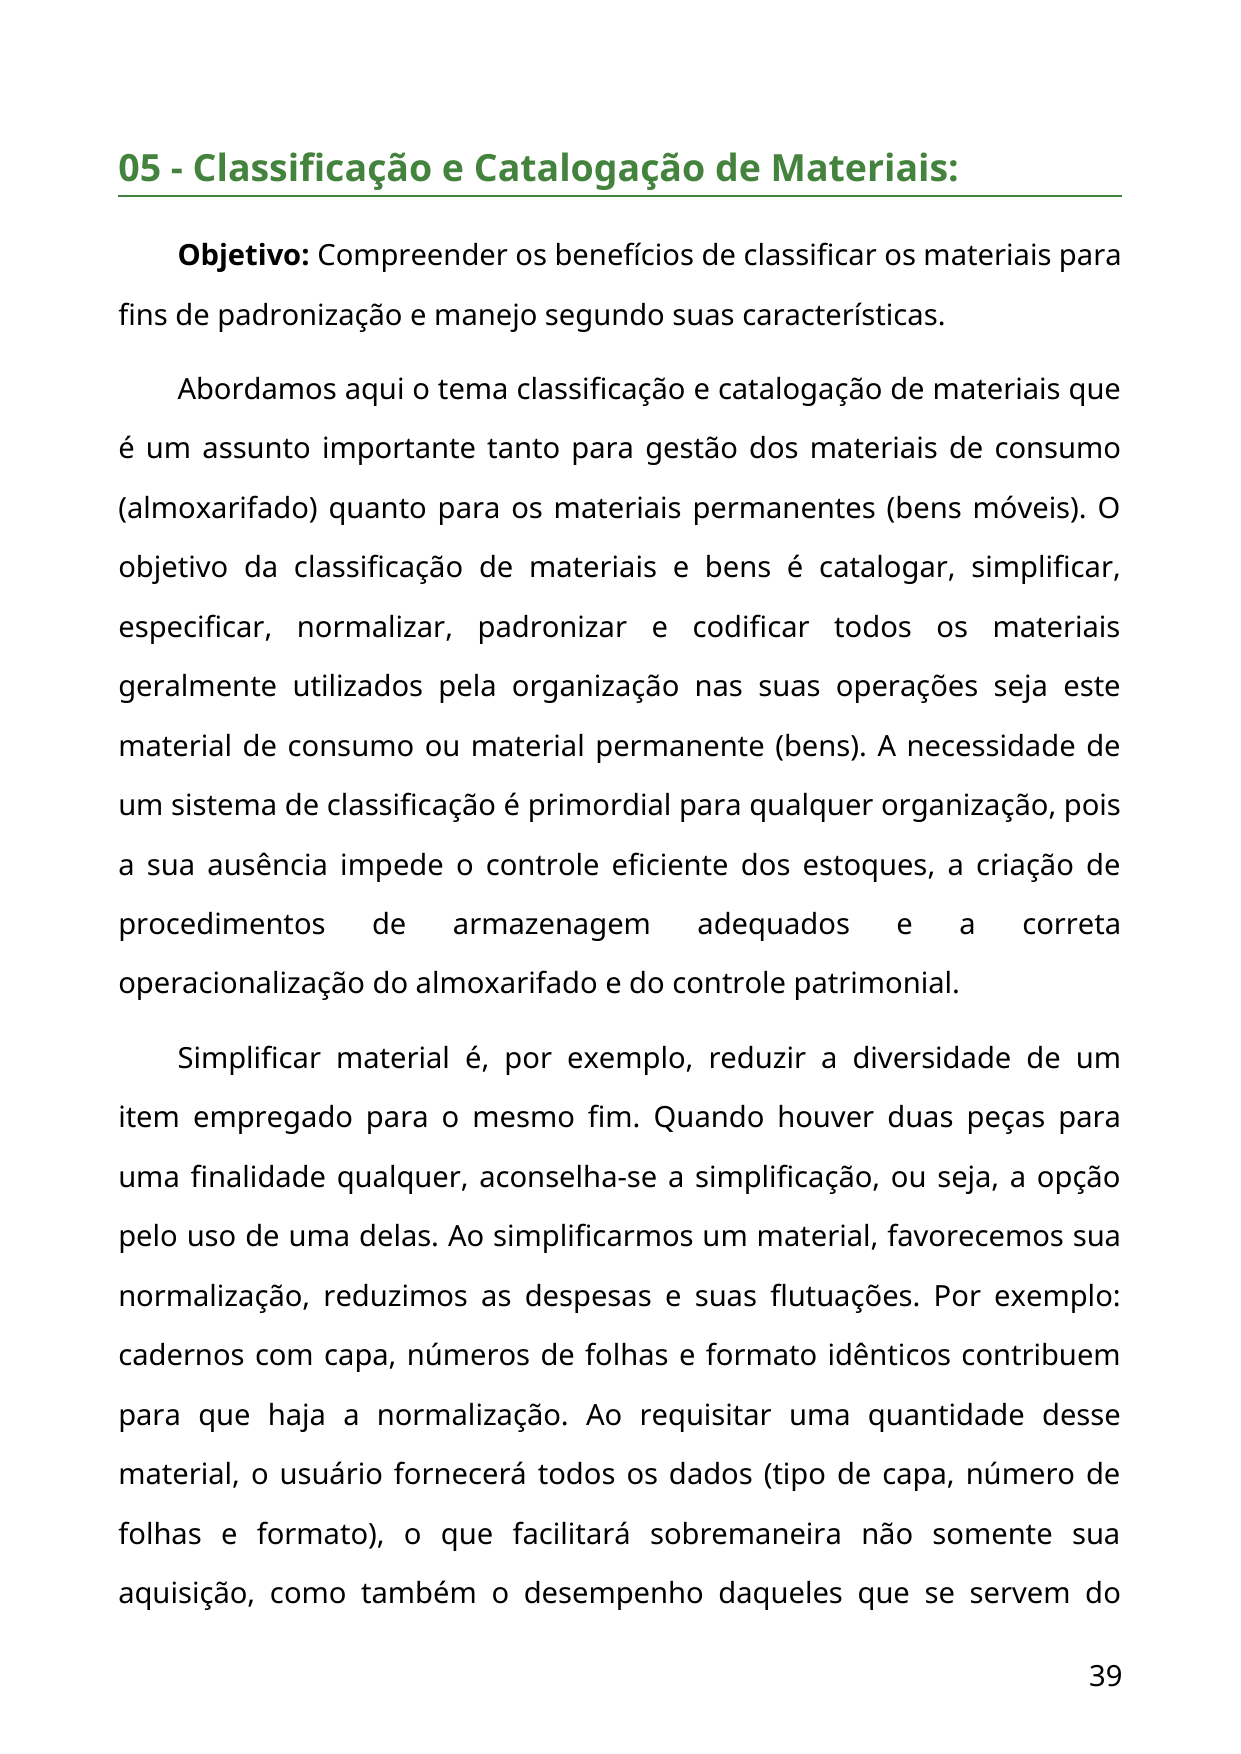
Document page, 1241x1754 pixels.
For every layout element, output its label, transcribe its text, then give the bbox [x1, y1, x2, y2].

text Objetivo: Compreender os benefícios de classificar os materiais para fins de padronização e manejo segundo suas características. [118, 234, 1122, 333]
subtitle 05 - Classificação e Catalogação de Materiais: [118, 142, 1122, 195]
text Simplificar material é, por exemplo, reduzir a diversidade de um item empregado para o mesmo fim. Quando houver duas peças para uma finalidade qualquer, aconselha-se a simplificação, ou seja, a opção pelo uso de uma delas. Ao simplificarmos um material, favorecemos sua normalização, reduzimos as despesas e suas flutuações. Por exemplo: cadernos com capa, números de folhas e formato idênticos contribuem para que haja a normalização. Ao requisitar uma quantidade desse material, o usuário fornecerá todos os dados (tipo de capa, número de folhas e formato), o que facilitará sobremaneira não somente sua aquisição, como também o desempenho daqueles que se servem do [118, 1037, 1122, 1612]
text Abordamos aqui o tema classificação e catalogação de materiais que é um assunto importante tanto para gestão dos materiais de consumo (almoxarifado) quanto para os materiais permanentes (bens móveis). O objetivo da classificação de materiais e bens é catalogar, simplificar, especificar, normalizar, padronizar e codificar todos os materiais geralmente utilizados pela organização nas suas operações seja este material de consumo ou material permanente (bens). A necessidade de um sistema de classificação é primordial para qualquer organização, pois a sua ausência impede o controle eficiente dos estoques, a criação de procedimentos de armazenagem adequados e a correta operacionalização do almoxarifado e do controle patrimonial. [118, 368, 1122, 1002]
